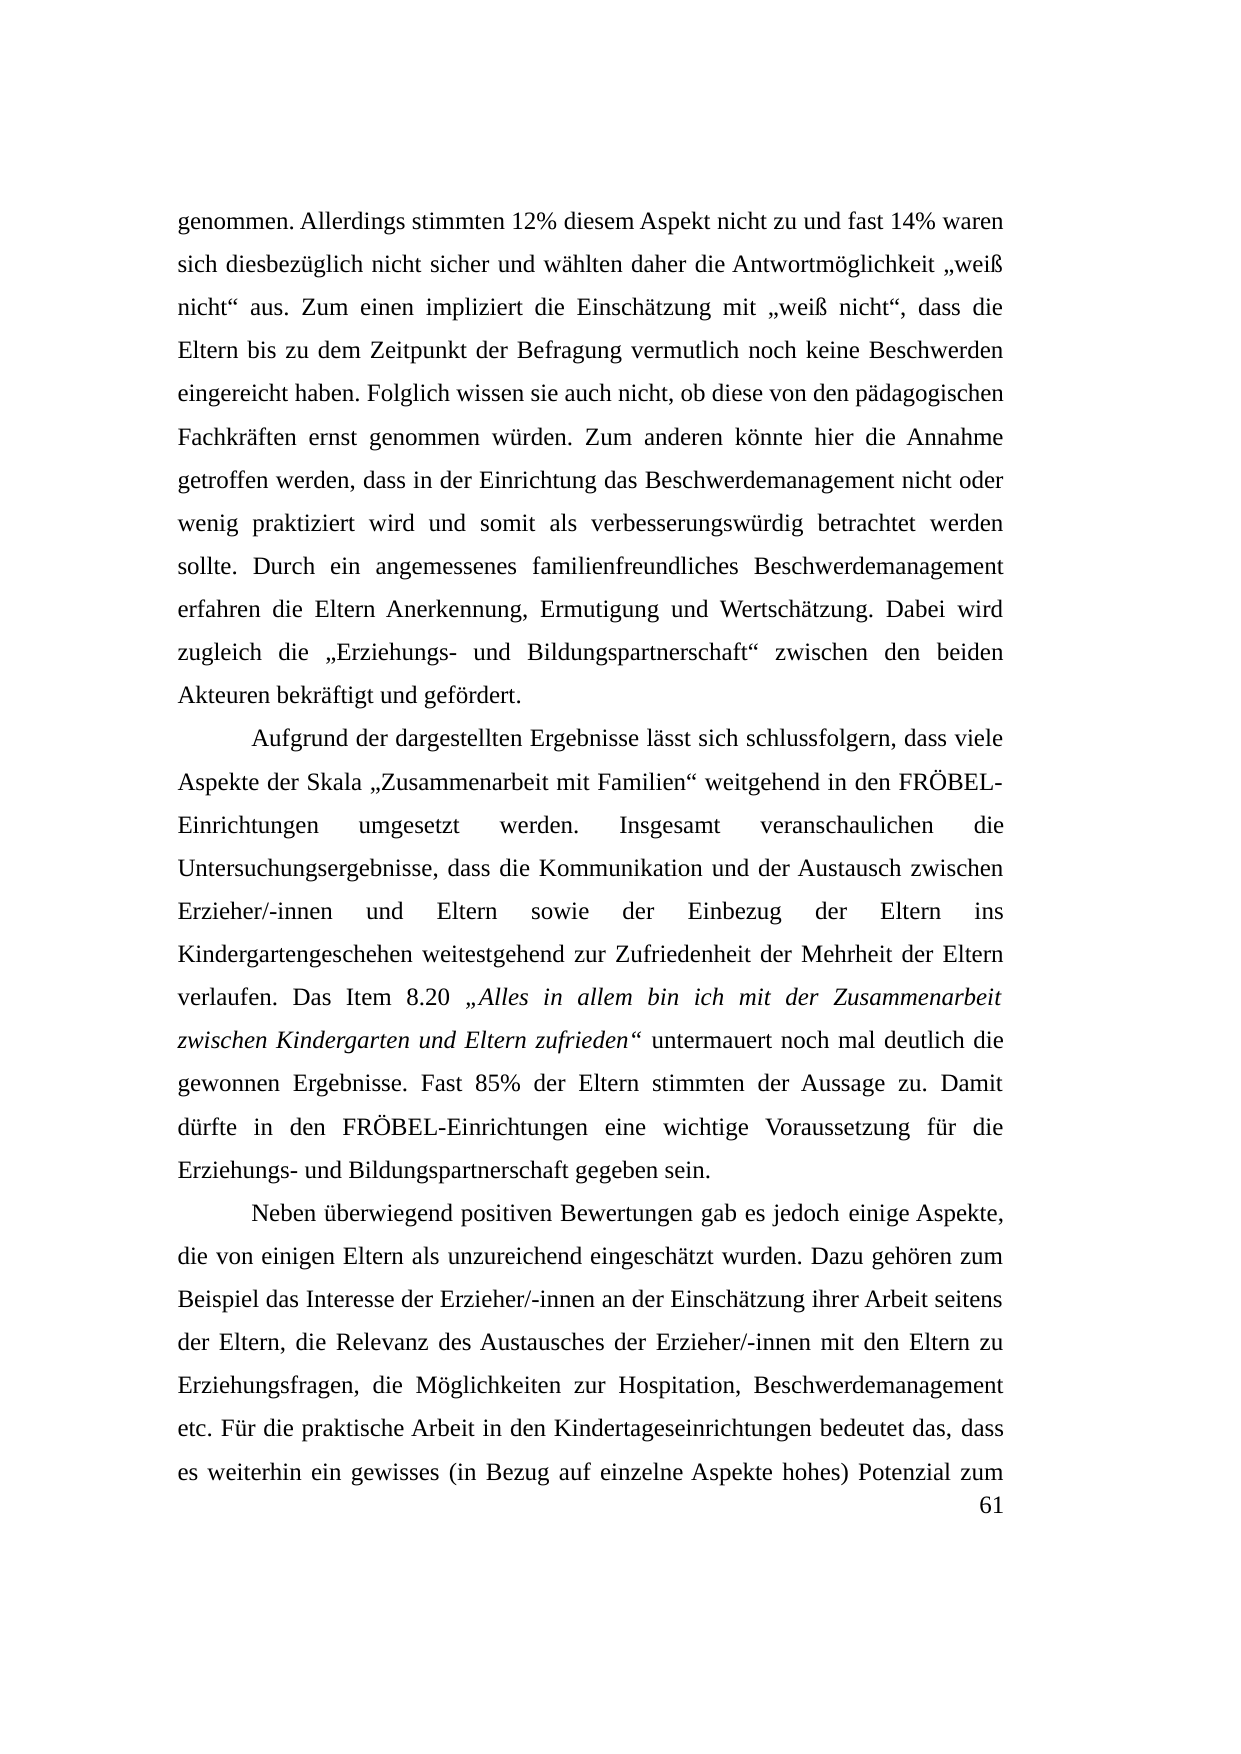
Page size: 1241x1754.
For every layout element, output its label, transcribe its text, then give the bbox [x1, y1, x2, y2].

text Aufgrund der dargestellten Ergebnisse lässt sich schlussfolgern, dass viele Aspekte der Skala „Zusammenarbeit mit Familien“ weitgehend in den FRÖBEL-Einrichtungen umgesetzt werden. Insgesamt veranschaulichen die Untersuchungsergebnisse, dass die Kommunikation und der Austausch zwischen Erzieher/-innen und Eltern sowie der Einbezug der Eltern ins Kindergartengeschehen weitestgehend zur Zufriedenheit der Mehrheit der Eltern verlaufen. Das Item 8.20 „Alles in allem bin ich mit der Zusammenarbeit zwischen Kindergarten und Eltern zufrieden“ untermauert noch mal deutlich die gewonnen Ergebnisse. Fast 85% der Eltern stimmten der Aussage zu. Damit dürfte in den FRÖBEL-Einrichtungen eine wichtige Voraussetzung für die Erziehungs- und Bildungspartnerschaft gegeben sein. [177, 723, 1004, 1183]
text Neben überwiegend positiven Bewertungen gab es jedoch einige Aspekte, die von einigen Eltern als unzureichend eingeschätzt wurden. Dazu gehören zum Beispiel das Interesse der Erzieher/-innen an der Einschätzung ihrer Arbeit seitens der Eltern, die Relevanz des Austausches der Erzieher/-innen mit den Eltern zu Erziehungsfragen, die Möglichkeiten zur Hospitation, Beschwerdemanagement etc. Für die praktische Arbeit in den Kindertageseinrichtungen bedeutet das, dass es weiterhin ein gewisses (in Bezug auf einzelne Aspekte hohes) Potenzial zum [177, 1198, 1004, 1485]
text genommen. Allerdings stimmten 12% diesem Aspekt nicht zu und fast 14% waren sich diesbezüglich nicht sicher und wählten daher die Antwortmöglichkeit „weiß nicht“ aus. Zum einen impliziert die Einschätzung mit „weiß nicht“, dass die Eltern bis zu dem Zeitpunkt der Befragung vermutlich noch keine Beschwerden eingereicht haben. Folglich wissen sie auch nicht, ob diese von den pädagogischen Fachkräften ernst genommen würden. Zum anderen könnte hier die Annahme getroffen werden, dass in der Einrichtung das Beschwerdemanagement nicht oder wenig praktiziert wird und somit als verbesserungswürdig betrachtet werden sollte. Durch ein angemessenes familienfreundliches Beschwerdemanagement erfahren die Eltern Anerkennung, Ermutigung und Wertschätzung. Dabei wird zugleich die „Erziehungs- und Bildungspartnerschaft“ zwischen den beiden Akteuren bekräftigt und gefördert. [177, 206, 1004, 709]
